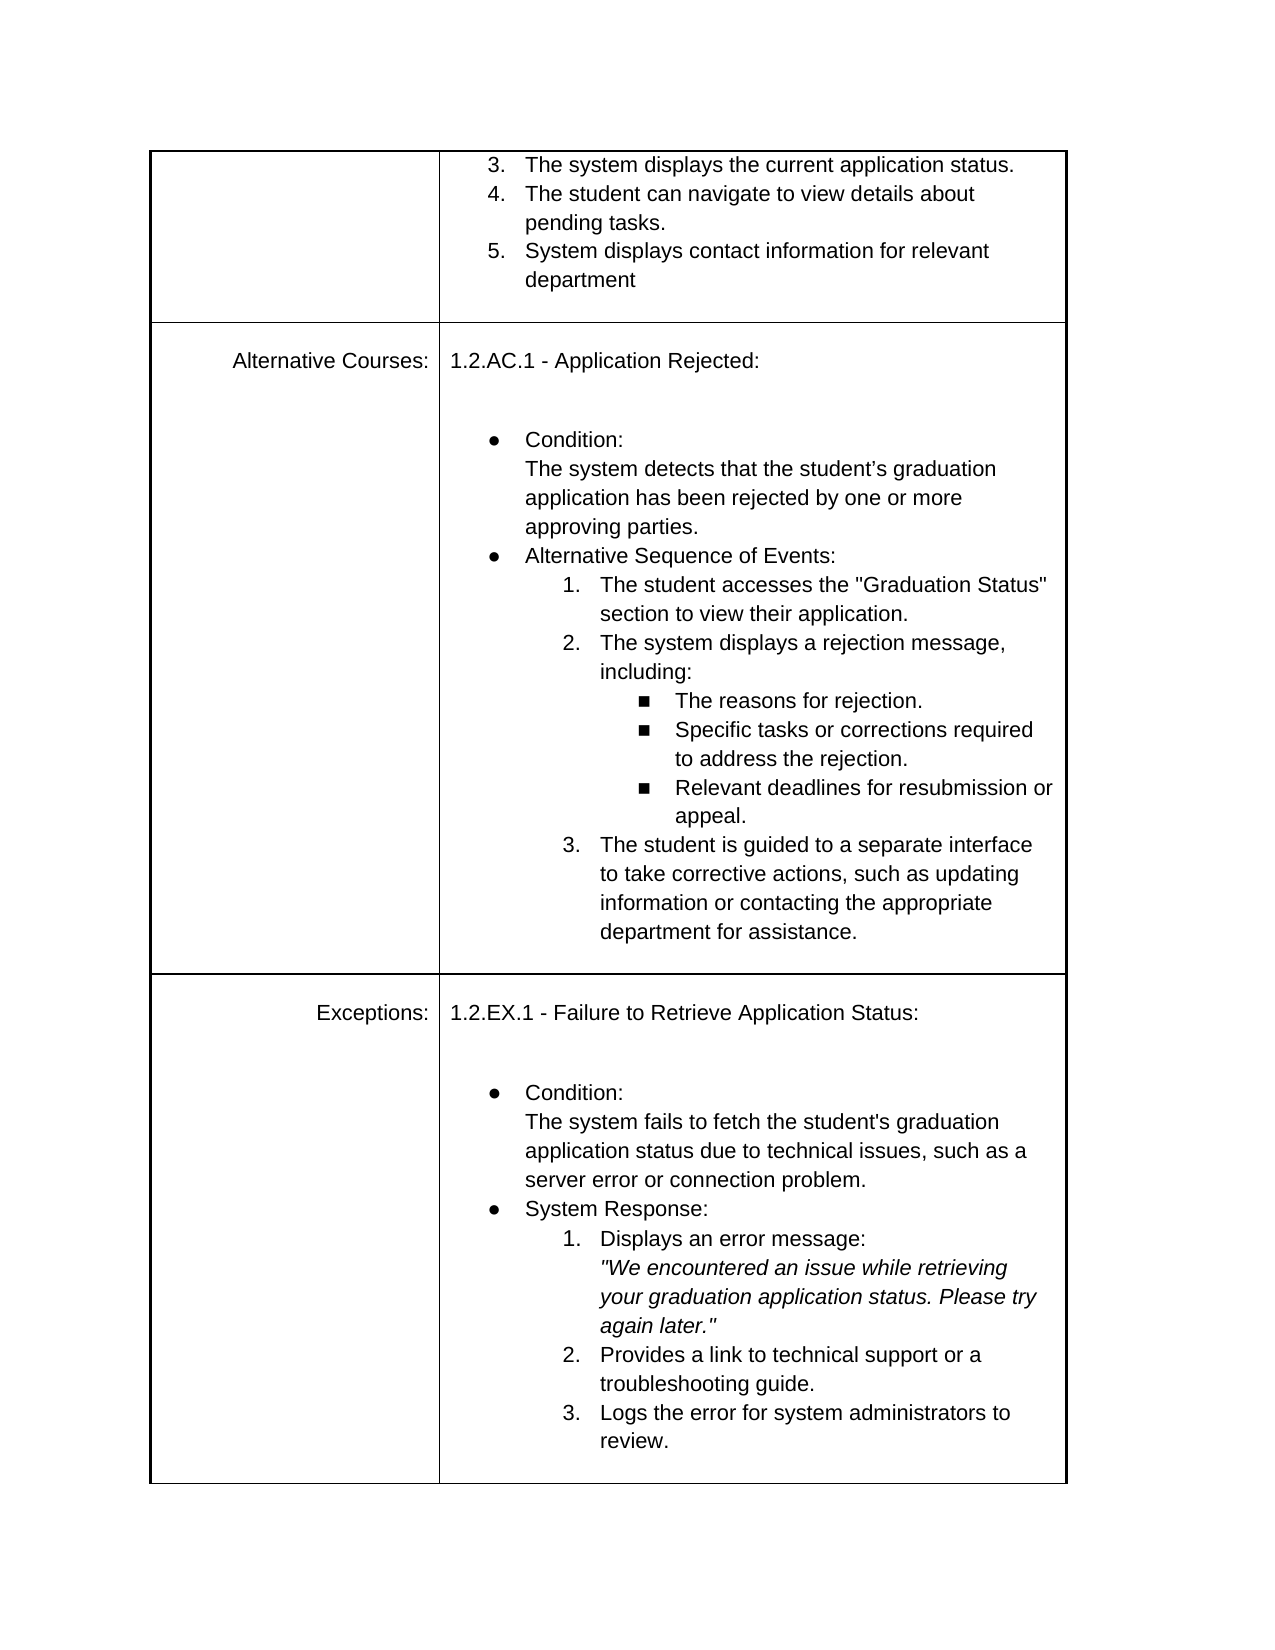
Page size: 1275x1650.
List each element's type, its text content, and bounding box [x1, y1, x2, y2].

table_cell Exceptions: [152, 975, 439, 1482]
table_cell The system displays the "Graduation Status" section. The student clicks the section to view progress. The system displays the current application status. The student can navigate to view details about pending tasks. System displays contact information for relevant department [440, 152, 1065, 321]
table_cell [152, 152, 439, 321]
table_cell 1.2.AC.1 - Application Rejected: Condition: The system detects that the student’s graduation application has been rejected by one or more approving parties. Alternative Sequence of Events: The student accesses the "Graduation Status" section to view their application. The system displays a rejection message, including: The reasons for rejection. Specific tasks or corrections required to address the rejection. Relevant deadlines for resubmission or appeal. The student is guided to a separate interface to take corrective actions, such as updating information or contacting the appropriate department for assistance. [440, 323, 1065, 973]
table_cell 1.2.EX.1 - Failure to Retrieve Application Status: Condition: The system fails to fetch the student's graduation application status due to technical issues, such as a server error or connection problem. System Response: Displays an error message: "We encountered an issue while retrieving your graduation application status. Please try again later." Provides a link to technical support or a troubleshooting guide. Logs the error for system administrators to review. [440, 975, 1065, 1482]
table_cell Alternative Courses: [152, 323, 439, 973]
